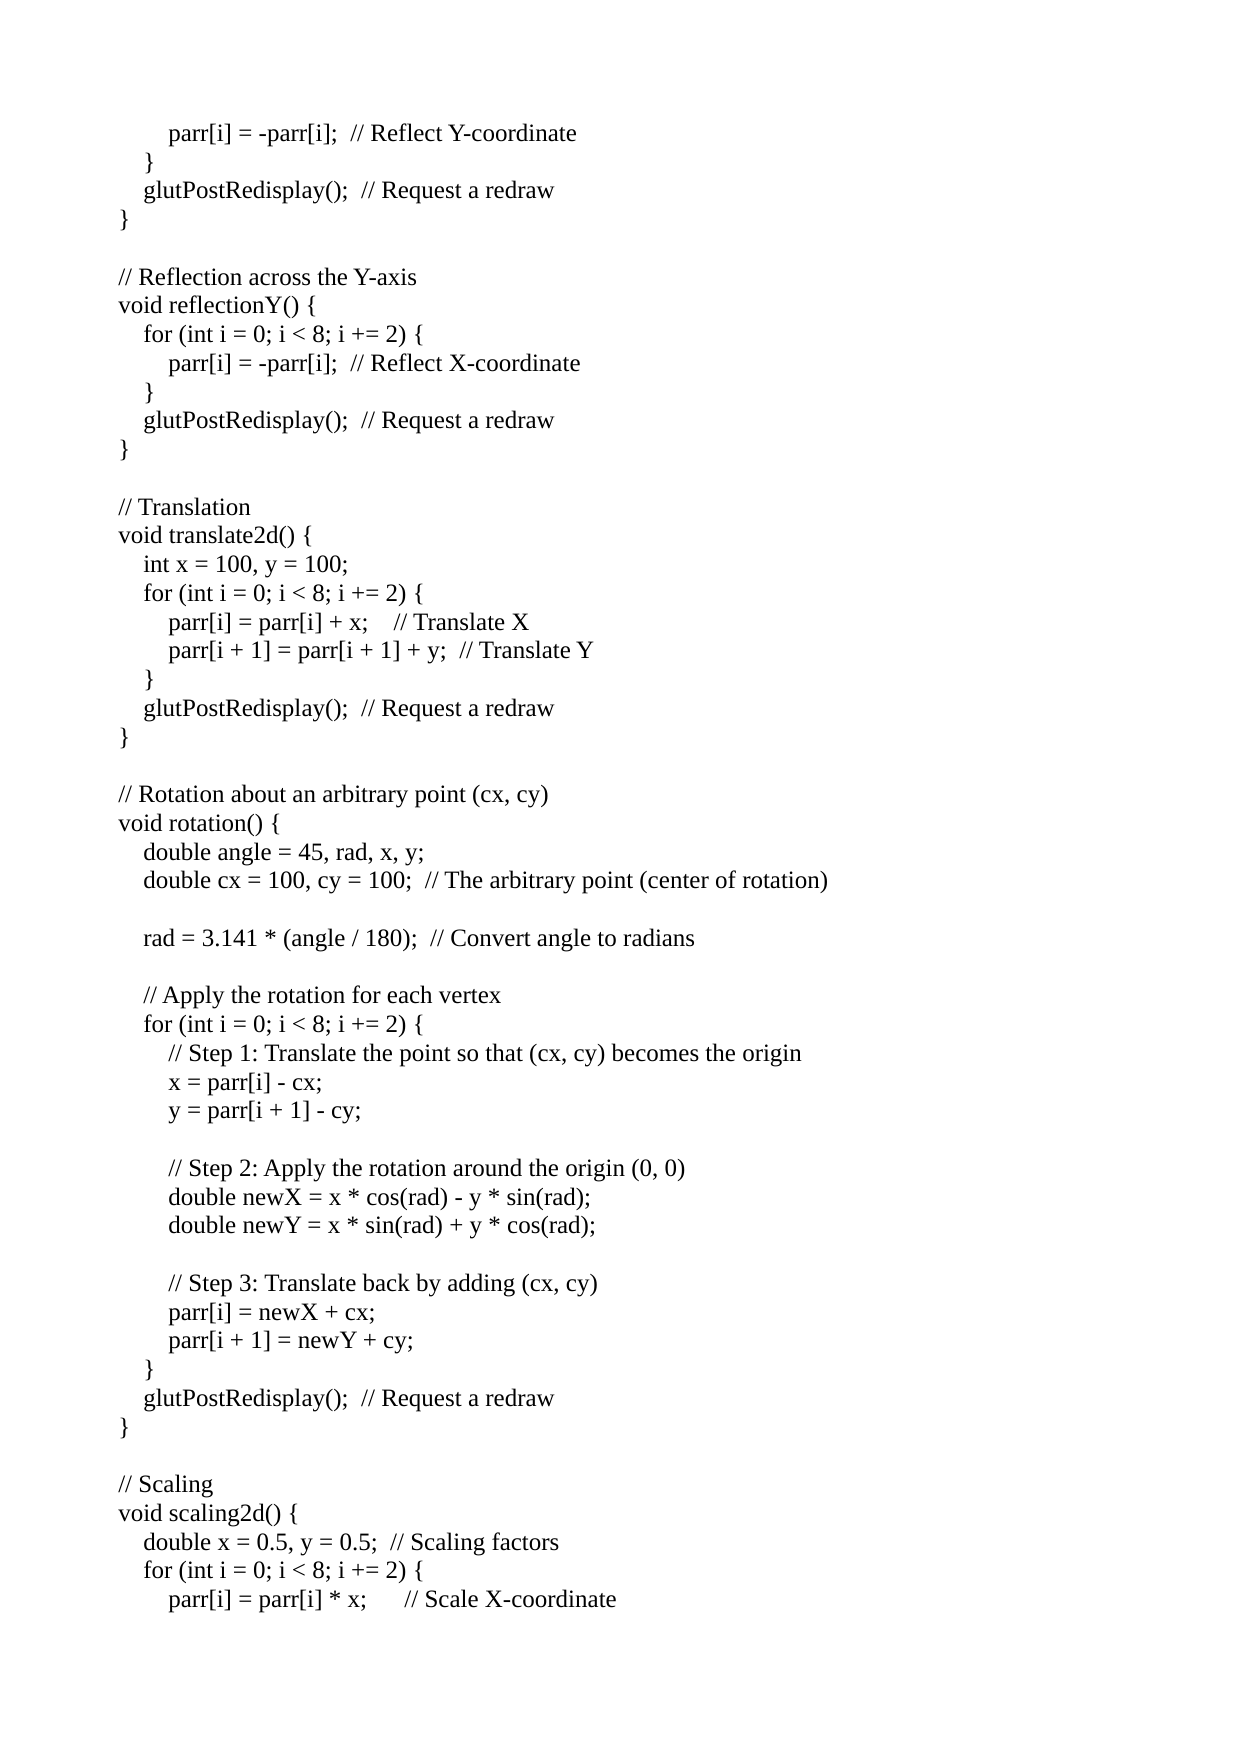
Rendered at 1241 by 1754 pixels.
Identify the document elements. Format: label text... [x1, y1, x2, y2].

text parr[i] = newX + cx; [118, 1297, 1122, 1326]
text parr[i] = -parr[i]; // Reflect Y-coordinate [118, 118, 1122, 147]
text parr[i] = parr[i] + x; // Translate X [118, 607, 1122, 636]
text for (int i = 0; i < 8; i += 2) { [118, 1556, 1122, 1584]
text for (int i = 0; i < 8; i += 2) { [118, 578, 1122, 607]
text } [118, 1354, 1122, 1383]
text } [118, 664, 1122, 693]
text glutPostRedisplay(); // Request a redraw [118, 406, 1122, 434]
text glutPostRedisplay(); // Request a redraw [118, 693, 1122, 722]
text } [118, 377, 1122, 406]
text void scaling2d() { [118, 1498, 1122, 1527]
text // Step 3: Translate back by adding (cx, cy) [118, 1268, 1122, 1297]
text for (int i = 0; i < 8; i += 2) { [118, 319, 1122, 348]
text // Reflection across the Y-axis [118, 262, 1122, 291]
text double newY = x * sin(rad) + y * cos(rad); [118, 1211, 1122, 1239]
text parr[i + 1] = parr[i + 1] + y; // Translate Y [118, 636, 1122, 664]
text parr[i] = -parr[i]; // Reflect X-coordinate [118, 348, 1122, 377]
text glutPostRedisplay(); // Request a redraw [118, 176, 1122, 204]
text double cx = 100, cy = 100; // The arbitrary point (center of rotation) [118, 866, 1122, 894]
text // Apply the rotation for each vertex [118, 981, 1122, 1009]
text // Translation [118, 492, 1122, 521]
text y = parr[i + 1] - cy; [118, 1096, 1122, 1124]
text // Rotation about an arbitrary point (cx, cy) [118, 779, 1122, 808]
text x = parr[i] - cx; [118, 1067, 1122, 1096]
text void translate2d() { [118, 521, 1122, 549]
text glutPostRedisplay(); // Request a redraw [118, 1383, 1122, 1412]
text void rotation() { [118, 808, 1122, 837]
text // Step 2: Apply the rotation around the origin (0, 0) [118, 1153, 1122, 1182]
text // Step 1: Translate the point so that (cx, cy) becomes the origin [118, 1038, 1122, 1067]
text void reflectionY() { [118, 291, 1122, 319]
text } [118, 722, 1122, 751]
text } [118, 204, 1122, 233]
text double angle = 45, rad, x, y; [118, 837, 1122, 866]
text for (int i = 0; i < 8; i += 2) { [118, 1009, 1122, 1038]
text // Scaling [118, 1469, 1122, 1498]
text double x = 0.5, y = 0.5; // Scaling factors [118, 1527, 1122, 1556]
text parr[i] = parr[i] * x; // Scale X-coordinate [118, 1584, 1122, 1613]
text } [118, 434, 1122, 463]
text parr[i + 1] = newY + cy; [118, 1326, 1122, 1354]
text double newX = x * cos(rad) - y * sin(rad); [118, 1182, 1122, 1211]
text int x = 100, y = 100; [118, 549, 1122, 578]
text } [118, 147, 1122, 176]
text } [118, 1412, 1122, 1441]
text rad = 3.141 * (angle / 180); // Convert angle to radians [118, 923, 1122, 952]
